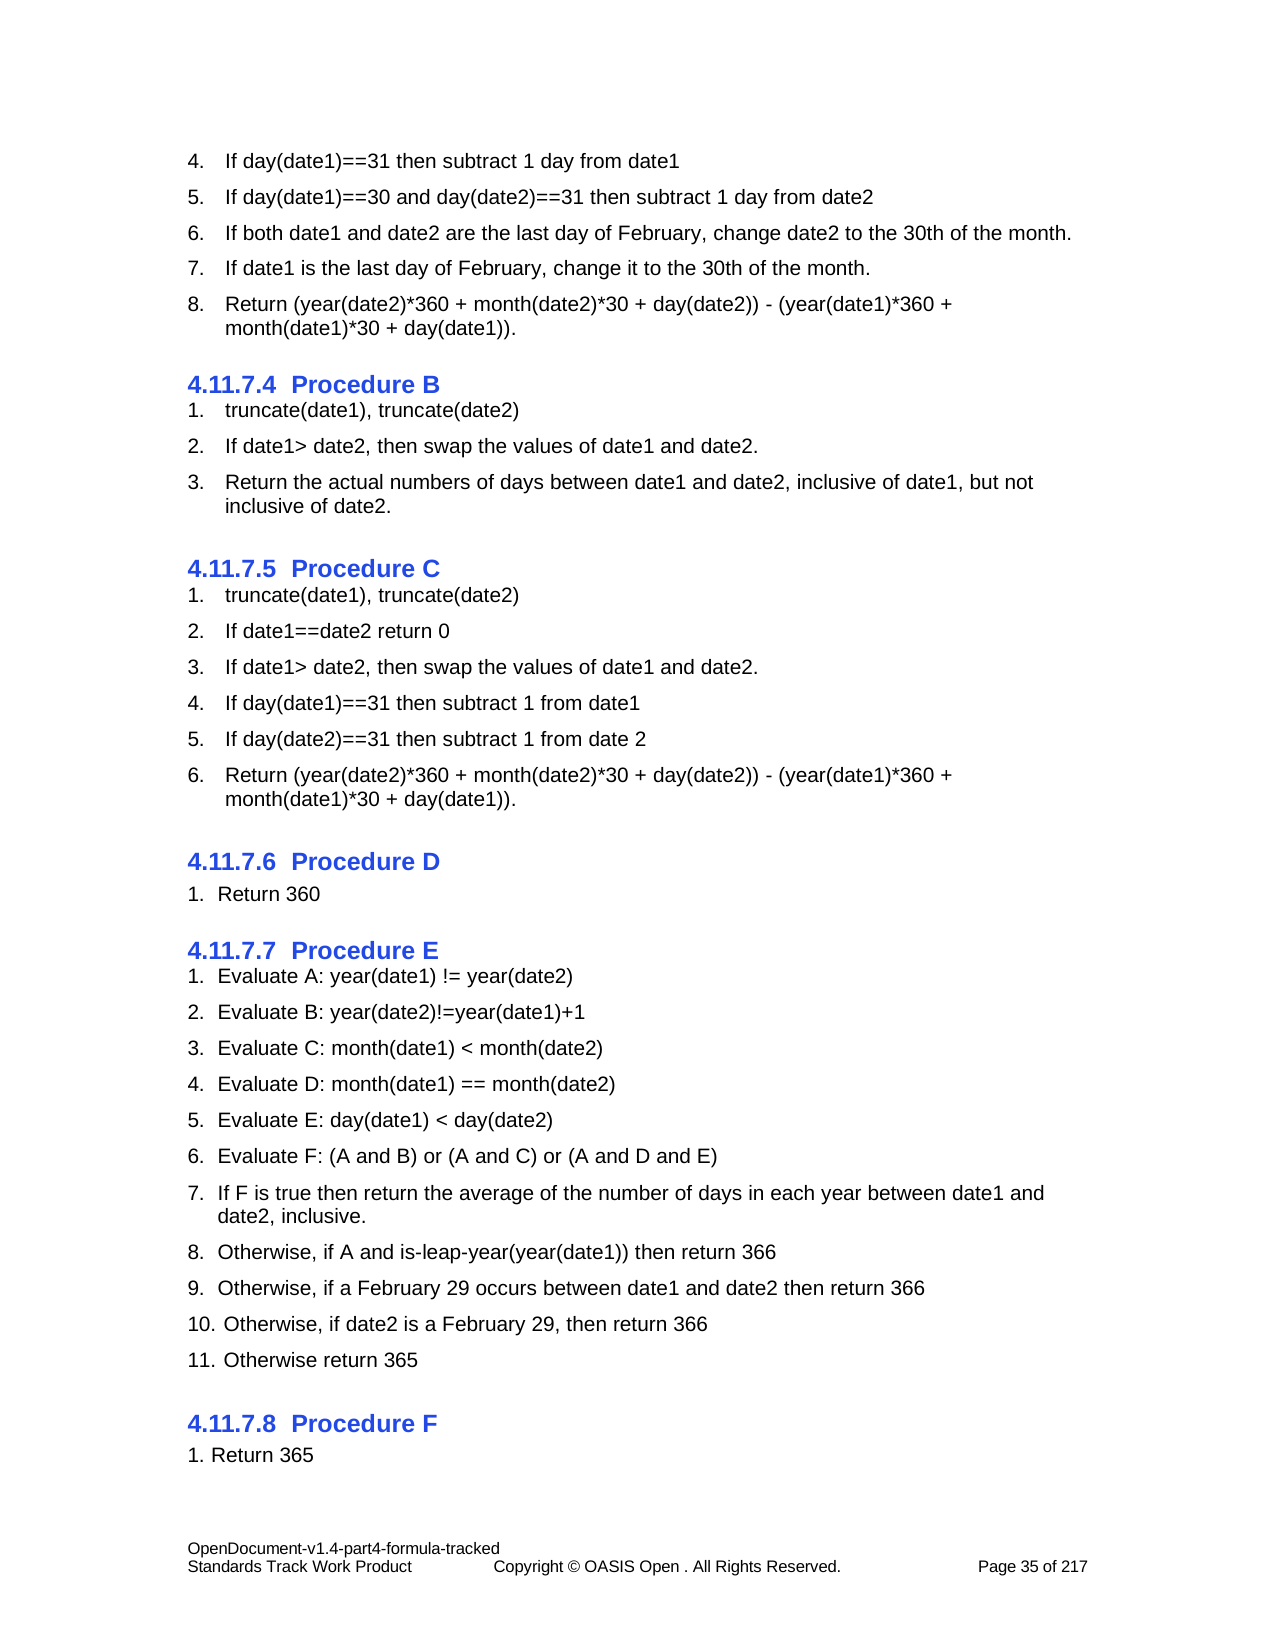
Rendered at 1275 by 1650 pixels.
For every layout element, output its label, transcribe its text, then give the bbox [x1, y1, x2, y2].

list If date1 is the last day of February, change it to the 30th of the month. [187, 257, 1088, 280]
list truncate(date1), truncate(date2) [187, 399, 1088, 422]
list Otherwise return 365 [187, 1349, 1088, 1372]
list Evaluate E: day(date1) < day(date2) [187, 1109, 1088, 1132]
list Return 365 [187, 1444, 1088, 1467]
list If date1> date2, then swap the values of date1 and date2. [187, 435, 1088, 458]
list If both date1 and date2 are the last day of February, change date2 to the 30th of the month. [187, 221, 1088, 245]
list Evaluate C: month(date1) < month(date2) [187, 1037, 1088, 1060]
list Return 360 [187, 882, 1088, 906]
list Return (year(date2)*360 + month(date2)*30 + day(date2)) - (year(date1)*360 + month(date1)*30 + day(date1)). [187, 763, 1088, 811]
list If day(date2)==31 then subtract 1 from date 2 [187, 727, 1088, 751]
subtitle Procedure D [187, 848, 1088, 876]
list Evaluate B: year(date2)!=year(date1)+1 [187, 1001, 1088, 1024]
list If date1==date2 return 0 [187, 619, 1088, 643]
list Evaluate F: (A and B) or (A and C) or (A and D and E) [187, 1145, 1088, 1168]
list truncate(date1), truncate(date2) [187, 583, 1088, 607]
subtitle Procedure E [187, 937, 1088, 965]
list Return the actual numbers of days between date1 and date2, inclusive of date1, but not inclusive of date2. [187, 471, 1088, 518]
subtitle Procedure B [187, 371, 1088, 399]
list Evaluate A: year(date1) != year(date2) [187, 965, 1088, 988]
list If date1> date2, then swap the values of date1 and date2. [187, 655, 1088, 679]
list If F is true then return the average of the number of days in each year between date1 and date2, inclusive. [187, 1181, 1088, 1228]
list Otherwise, if a February 29 occurs between date1 and date2 then return 366 [187, 1277, 1088, 1300]
list If day(date1)==30 and day(date2)==31 then subtract 1 day from date2 [187, 186, 1088, 209]
list If day(date1)==31 then subtract 1 from date1 [187, 691, 1088, 715]
subtitle Procedure C [187, 555, 1088, 583]
list Otherwise, if A and is-leap-year(year(date1)) then return 366 [187, 1241, 1088, 1264]
list Evaluate D: month(date1) == month(date2) [187, 1073, 1088, 1096]
subtitle Procedure F [187, 1410, 1088, 1438]
list If day(date1)==31 then subtract 1 day from date1 [187, 150, 1088, 173]
list Return (year(date2)*360 + month(date2)*30 + day(date2)) - (year(date1)*360 + month(date1)*30 + day(date1)). [187, 292, 1088, 339]
list Otherwise, if date2 is a February 29, then return 366 [187, 1313, 1088, 1336]
